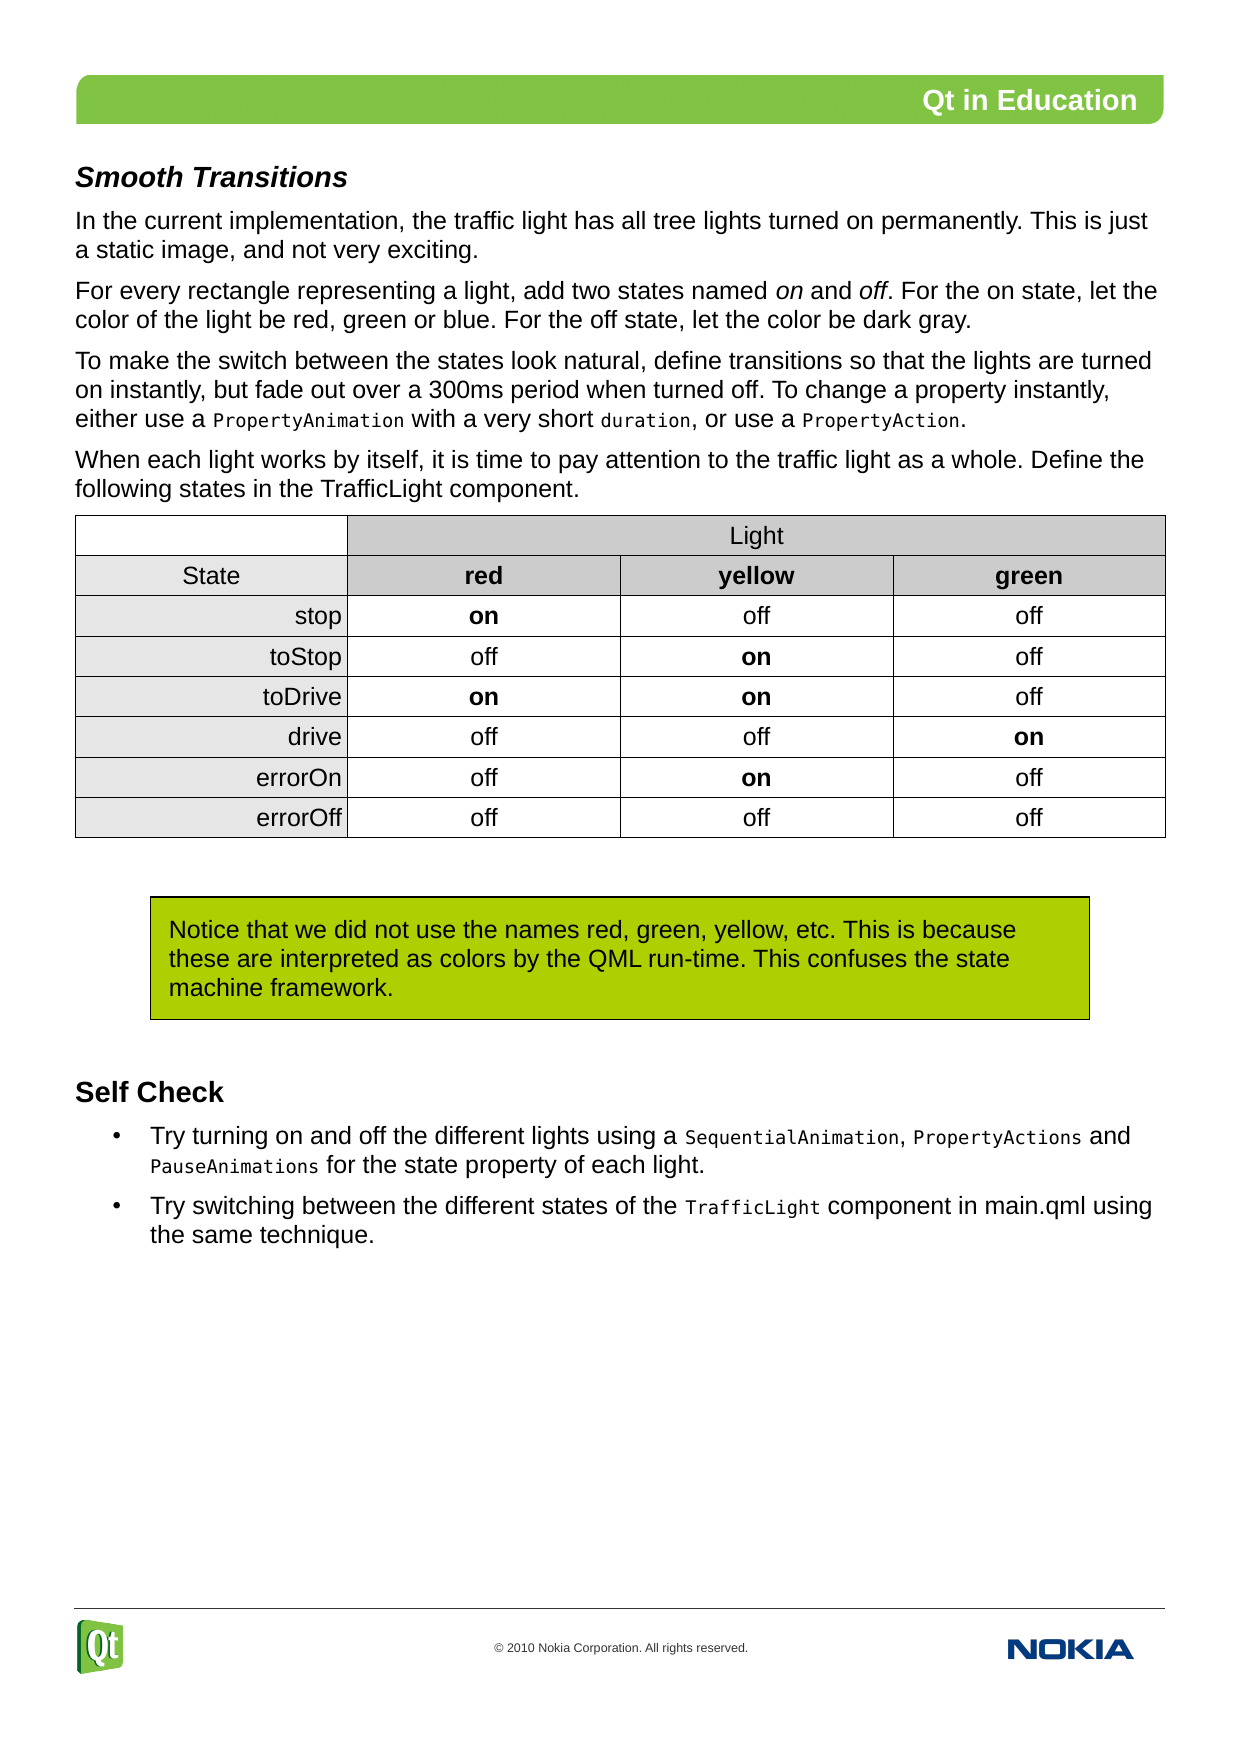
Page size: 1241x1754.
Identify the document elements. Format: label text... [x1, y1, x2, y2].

text For every rectangle representing a light, add two states named on and off. For the on state, let the color of the light be red, green or blue. For the off state, let the color be dark gray. [75, 276, 1165, 333]
text To make the switch between the states look natural, define transitions so that the lights are turned on instantly, but fade out over a 300ms period when turned off. To change a property instantly, either use a PropertyAnimation with a very short duration, or use a PropertyAction. [75, 346, 1165, 432]
table_cell on [621, 758, 893, 797]
table_cell off [894, 677, 1165, 716]
table_header Light [348, 516, 1165, 555]
table_cell off [621, 798, 893, 837]
table_header [76, 516, 347, 555]
table_cell errorOn [76, 758, 347, 797]
table_cell toStop [76, 637, 347, 676]
table_cell off [348, 798, 620, 837]
table_cell green [894, 556, 1165, 595]
table_cell on [894, 717, 1165, 757]
list Try switching between the different states of the TrafficLight component in main.qml using the same technique. [112, 1191, 1165, 1249]
table_cell off [894, 637, 1165, 676]
table_cell off [621, 717, 893, 757]
table_cell errorOff [76, 798, 347, 837]
table_cell State [76, 556, 347, 595]
table_cell stop [76, 596, 347, 636]
table_cell toDrive [76, 677, 347, 716]
subtitle Self Check [75, 1075, 1165, 1109]
table_cell off [894, 758, 1165, 797]
table_cell on [348, 677, 620, 716]
table_cell off [621, 596, 893, 636]
table_cell off [894, 798, 1165, 837]
table_cell drive [76, 717, 347, 757]
table_cell yellow [621, 556, 893, 595]
text Notice that we did not use the names red, green, yellow, etc. This is because these are interpreted as colors by the QML run-time. This confuses the state machine framework. [151, 898, 1089, 1019]
table_cell on [348, 596, 620, 636]
table_cell red [348, 556, 620, 595]
table_cell off [348, 758, 620, 797]
text In the current implementation, the traffic light has all tree lights turned on permanently. This is just a static image, and not very exciting. [75, 206, 1165, 263]
picture [73, 1615, 127, 1679]
table_cell off [348, 717, 620, 757]
list Try turning on and off the different lights using a SequentialAnimation, PropertyActions and PauseAnimations for the state property of each light. [112, 1121, 1165, 1179]
picture [978, 1610, 1164, 1688]
table_cell on [621, 677, 893, 716]
table_cell on [621, 637, 893, 676]
table_cell off [348, 637, 620, 676]
text When each light works by itself, it is time to pay attention to the traffic light as a whole. Define the following states in the TrafficLight component. [75, 445, 1165, 502]
table_cell off [894, 596, 1165, 636]
picture [76, 75, 1164, 124]
subtitle Smooth Transitions [75, 160, 1165, 193]
